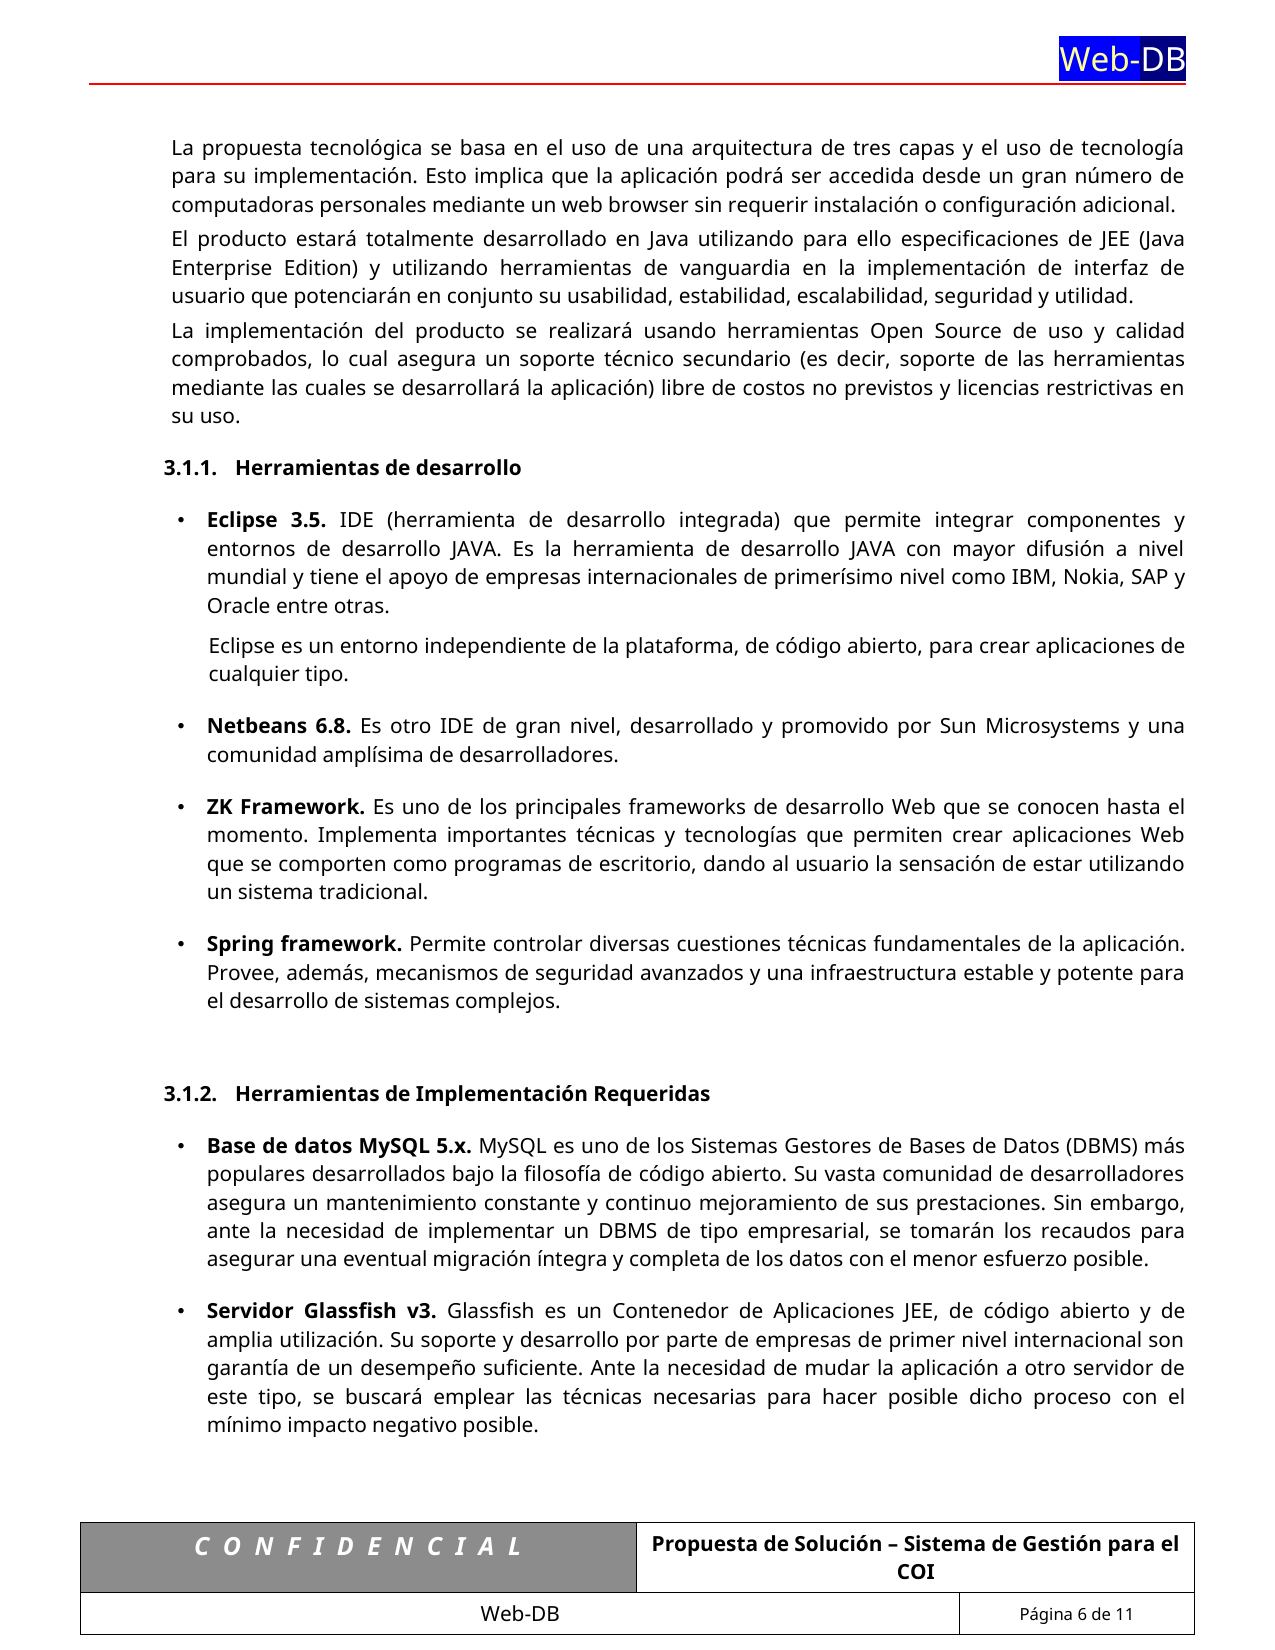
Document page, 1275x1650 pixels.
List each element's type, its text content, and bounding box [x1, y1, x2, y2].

list Base de datos MySQL 5.x. MySQL es uno de los Sistemas Gestores de Bases de Datos (DBMS) más populares desarrollados bajo la filosofía de código abierto. Su vasta comunidad de desarrolladores asegura un mantenimiento constante y continuo mejoramiento de sus prestaciones. Sin embargo, ante la necesidad de implementar un DBMS de tipo empresarial, se tomarán los recaudos para asegurar una eventual migración íntegra y completa de los datos con el menor esfuerzo posible. [177, 1131, 1186, 1273]
text La propuesta tecnológica se basa en el uso de una arquitectura de tres capas y el uso de tecnología para su implementación. Esto implica que la aplicación podrá ser accedida desde un gran número de computadoras personales mediante un web browser sin requerir instalación o configuración adicional. [171, 133, 1186, 218]
text La implementación del producto se realizará usando herramientas Open Source de uso y calidad comprobados, lo cual asegura un soporte técnico secundario (es decir, soporte de las herramientas mediante las cuales se desarrollará la aplicación) libre de costos no previstos y licencias restrictivas en su uso. [171, 316, 1186, 430]
list ZK Framework. Es uno de los principales frameworks de desarrollo Web que se conocen hasta el momento. Implementa importantes técnicas y tecnologías que permiten crear aplicaciones Web que se comporten como programas de escritorio, dando al usuario la sensación de estar utilizando un sistema tradicional. [177, 792, 1186, 906]
text El producto estará totalmente desarrollado en Java utilizando para ello especificaciones de JEE (Java Enterprise Edition) y utilizando herramientas de vanguardia en la implementación de interfaz de usuario que potenciarán en conjunto su usabilidad, estabilidad, escalabilidad, seguridad y utilidad. [171, 224, 1186, 310]
text Eclipse es un entorno independiente de la plataforma, de código abierto, para crear aplicaciones de cualquier tipo. [208, 631, 1186, 688]
list Servidor Glassfish v3. Glassfish es un Contenedor de Aplicaciones JEE, de código abierto y de amplia utilización. Su soporte y desarrollo por parte de empresas de primer nivel internacional son garantía de un desempeño suficiente. Ante la necesidad de mudar la aplicación a otro servidor de este tipo, se buscará emplear las técnicas necesarias para hacer posible dicho proceso con el mínimo impacto negativo posible. [177, 1297, 1186, 1439]
list Netbeans 6.8. Es otro IDE de gran nivel, desarrollado y promovido por Sun Microsystems y una comunidad amplísima de desarrolladores. [177, 712, 1186, 768]
list Herramientas de Implementación Requeridas [89, 1079, 1186, 1107]
list Spring framework. Permite controlar diversas cuestiones técnicas fundamentales de la aplicación. Provee, además, mecanismos de seguridad avanzados y una infraestructura estable y potente para el desarrollo de sistemas complejos. [177, 929, 1186, 1015]
list Herramientas de desarrollo [89, 453, 1186, 482]
list Eclipse 3.5. IDE (herramienta de desarrollo integrada) que permite integrar componentes y entornos de desarrollo JAVA. Es la herramienta de desarrollo JAVA con mayor difusión a nivel mundial y tiene el apoyo de empresas internacionales de primerísimo nivel como IBM, Nokia, SAP y Oracle entre otras. [177, 506, 1186, 619]
